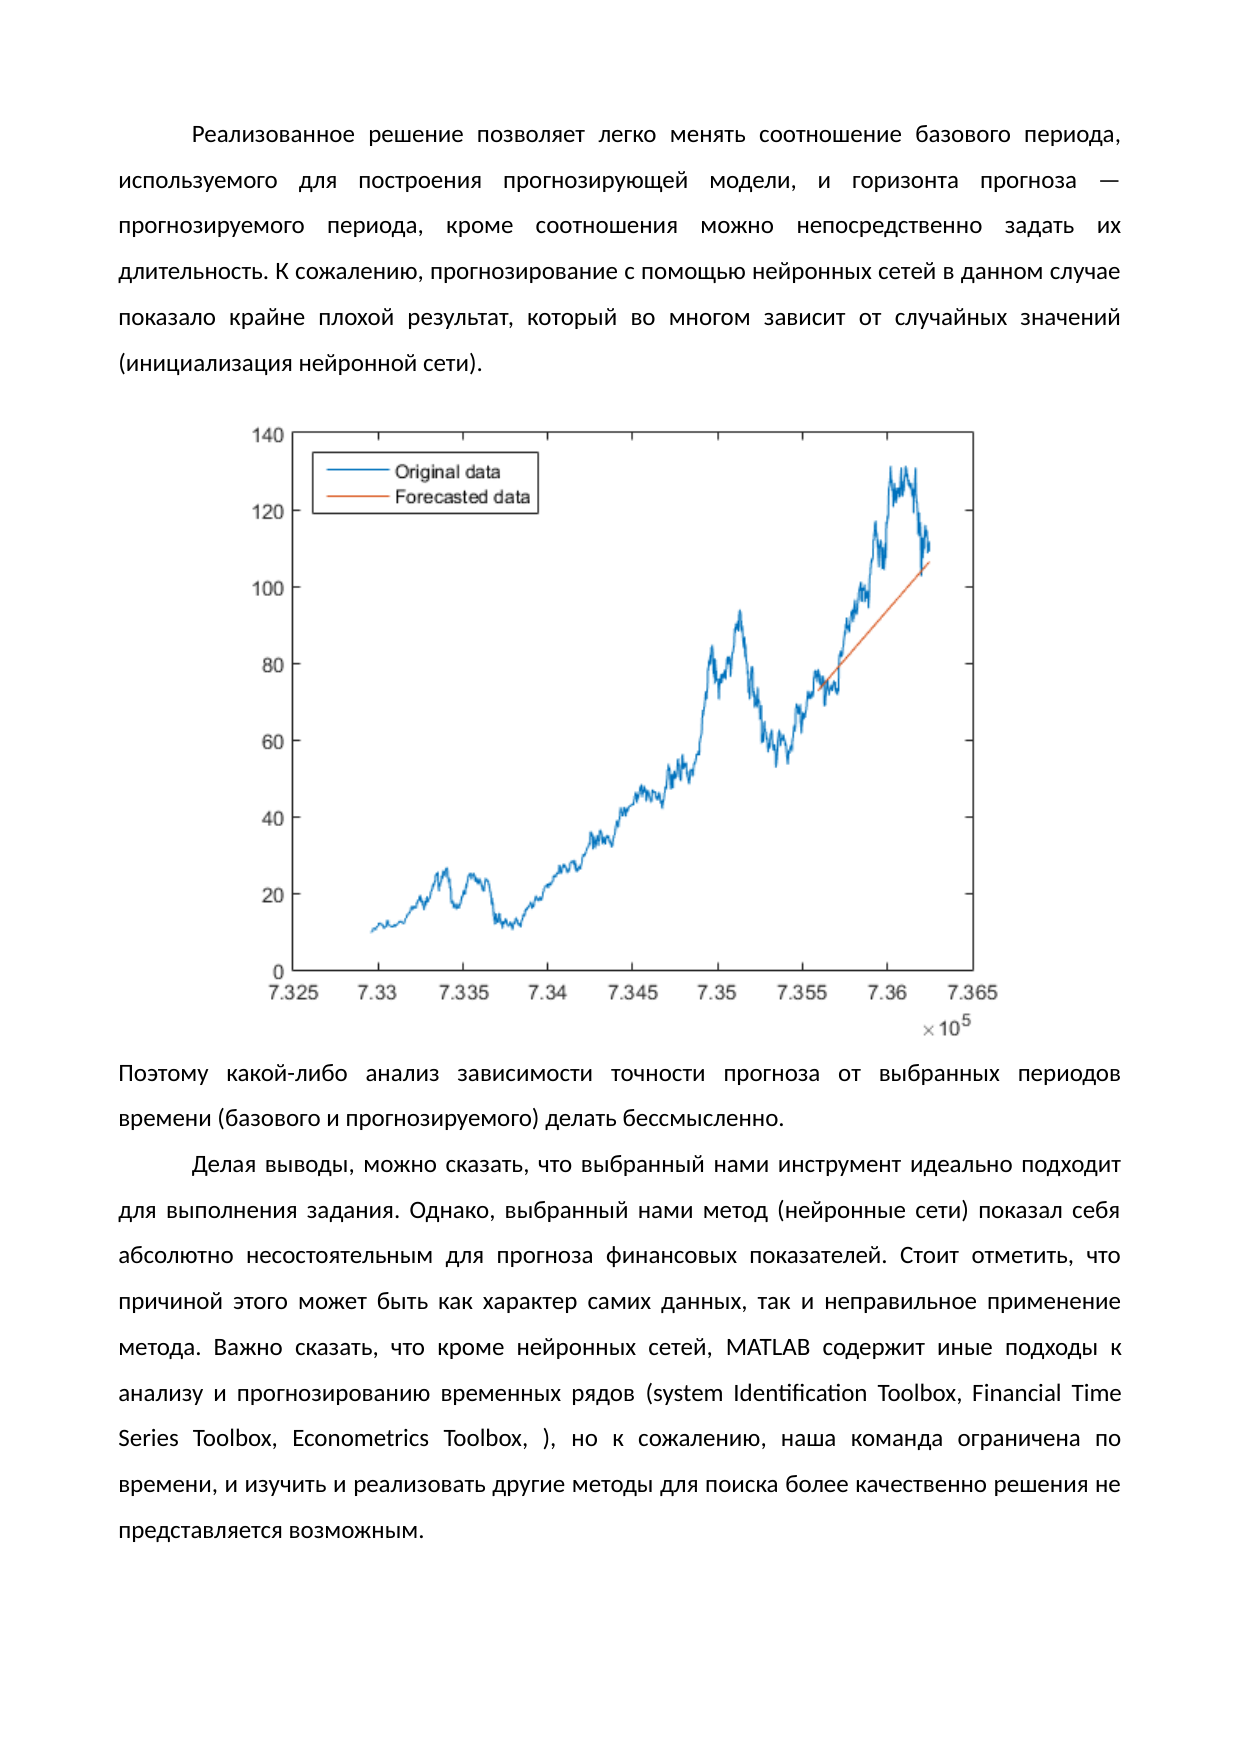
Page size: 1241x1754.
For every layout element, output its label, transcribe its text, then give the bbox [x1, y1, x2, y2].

picture [246, 419, 1004, 1042]
text Делая выводы, можно сказать, что выбранный нами инструмент идеально подходит для выполнения задания. Однако, выбранный нами метод (нейронные сети) показал себя абсолютно несостоятельным для прогноза финансовых показателей. Стоит отметить, что причиной этого может быть как характер самих данных, так и неправильное применение метода. Важно сказать, что кроме нейронных сетей, MATLAB содержит иные подходы к анализу и прогнозированию временных рядов (system Identification Toolbox, Financial Time Series Toolbox, Econometrics Toolbox, ), но к сожалению, наша команда ограничена по времени, и изучить и реализовать другие методы для поиска более качественно решения не представляется возможным. [118, 1148, 1122, 1544]
text Поэтому какой-либо анализ зависимости точности прогноза от выбранных периодов времени (базового и прогнозируемого) делать бессмысленно. [118, 392, 1122, 1133]
text Реализованное решение позволяет легко менять соотношение базового периода, используемого для построения прогнозирующей модели, и горизонта прогноза — прогнозируемого периода, кроме соотношения можно непосредственно задать их длительность. К сожалению, прогнозирование с помощью нейронных сетей в данном случае показало крайне плохой результат, который во многом зависит от случайных значений (инициализация нейронной сети). [118, 118, 1122, 377]
